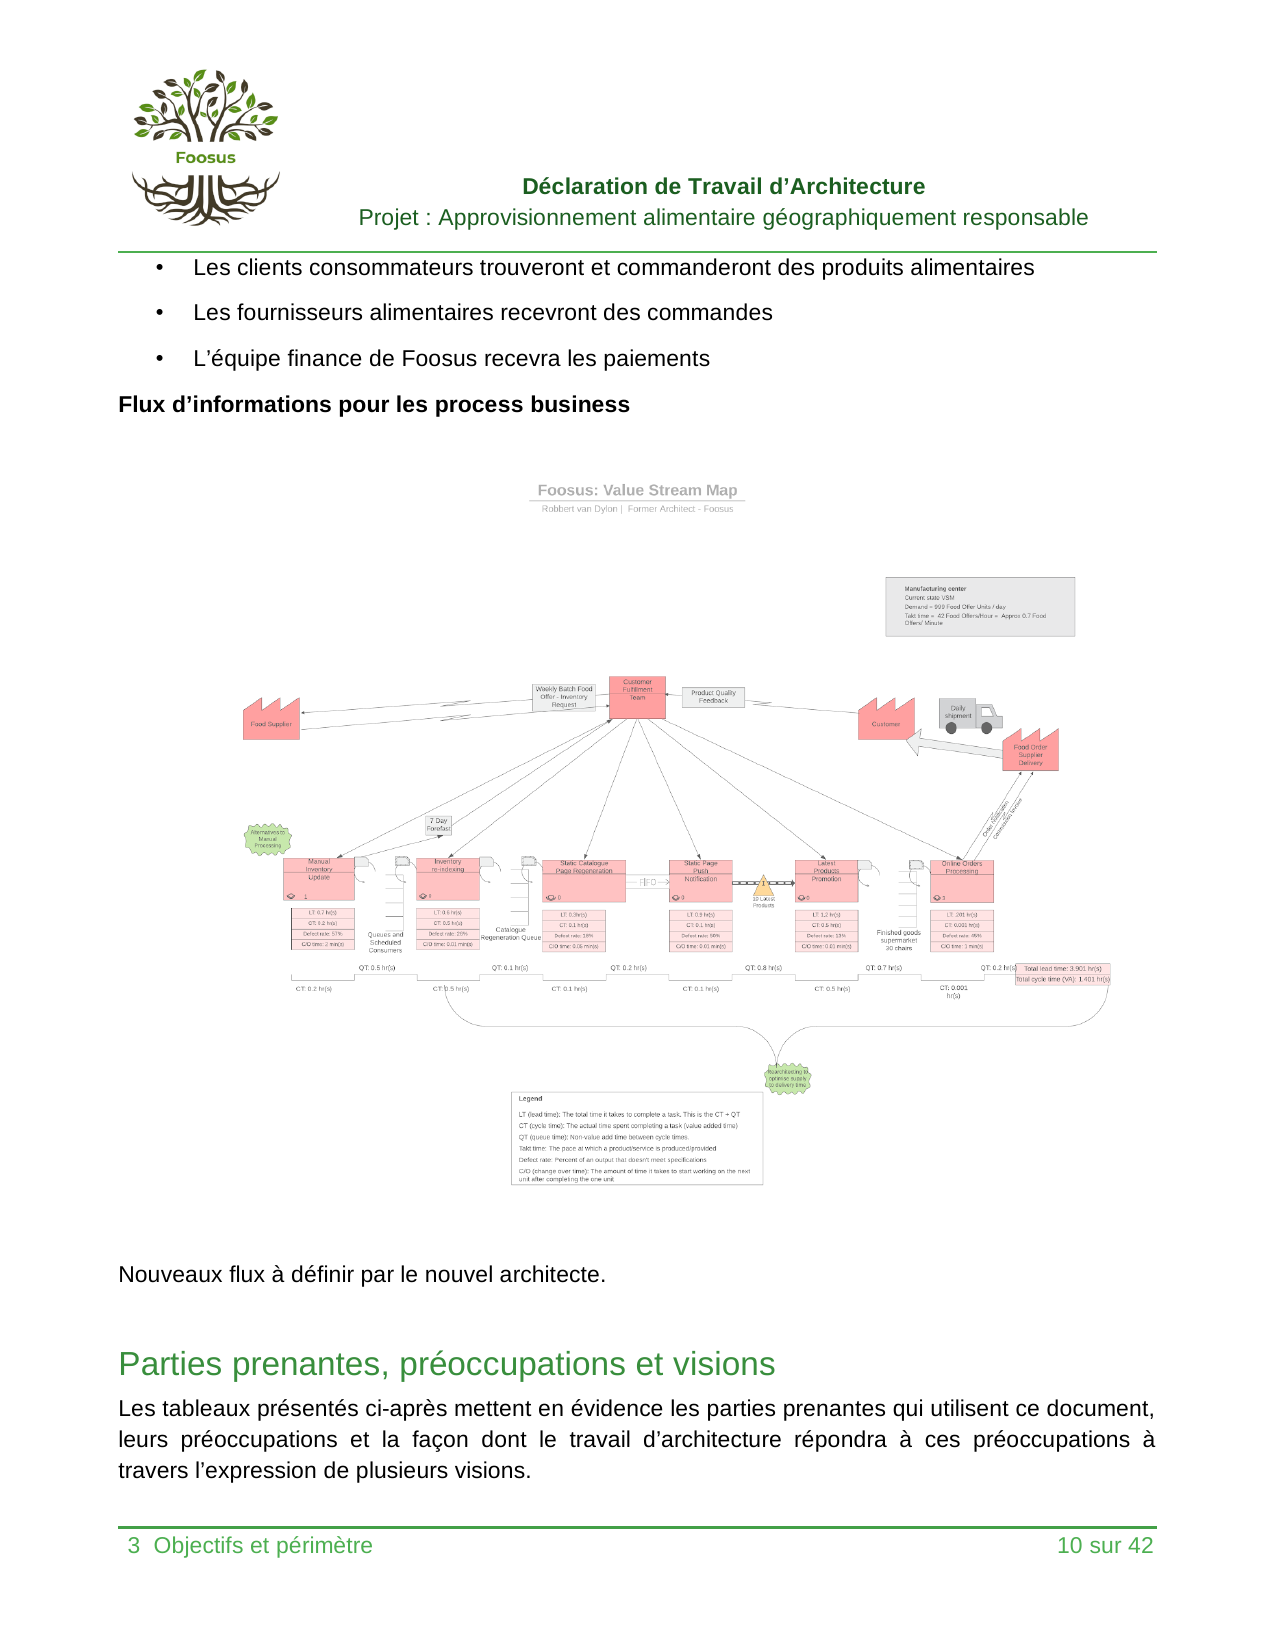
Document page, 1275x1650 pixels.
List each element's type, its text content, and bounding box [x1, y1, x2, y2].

list Les clients consommateurs trouveront et commanderont des produits alimentaires [156, 253, 1157, 280]
text Les tableaux présentés ci-après mettent en évidence les parties prenantes qui utilisent ce document, leurs préoccupations et la façon dont le travail d’architecture répondra à ces préoccupations à travers l’expression de plusieurs visions. [118, 1394, 1157, 1484]
text Nouveaux flux à définir par le nouvel architecte. [118, 1238, 1157, 1287]
picture [118, 435, 1157, 1238]
text Flux d’informations pour les process business [118, 390, 1157, 417]
list L’équipe finance de Foosus recevra les paiements [156, 344, 1157, 371]
picture [123, 64, 288, 231]
subtitle Parties prenantes, préoccupations et visions [118, 1343, 1157, 1382]
list Les fournisseurs alimentaires recevront des commandes [156, 299, 1157, 326]
